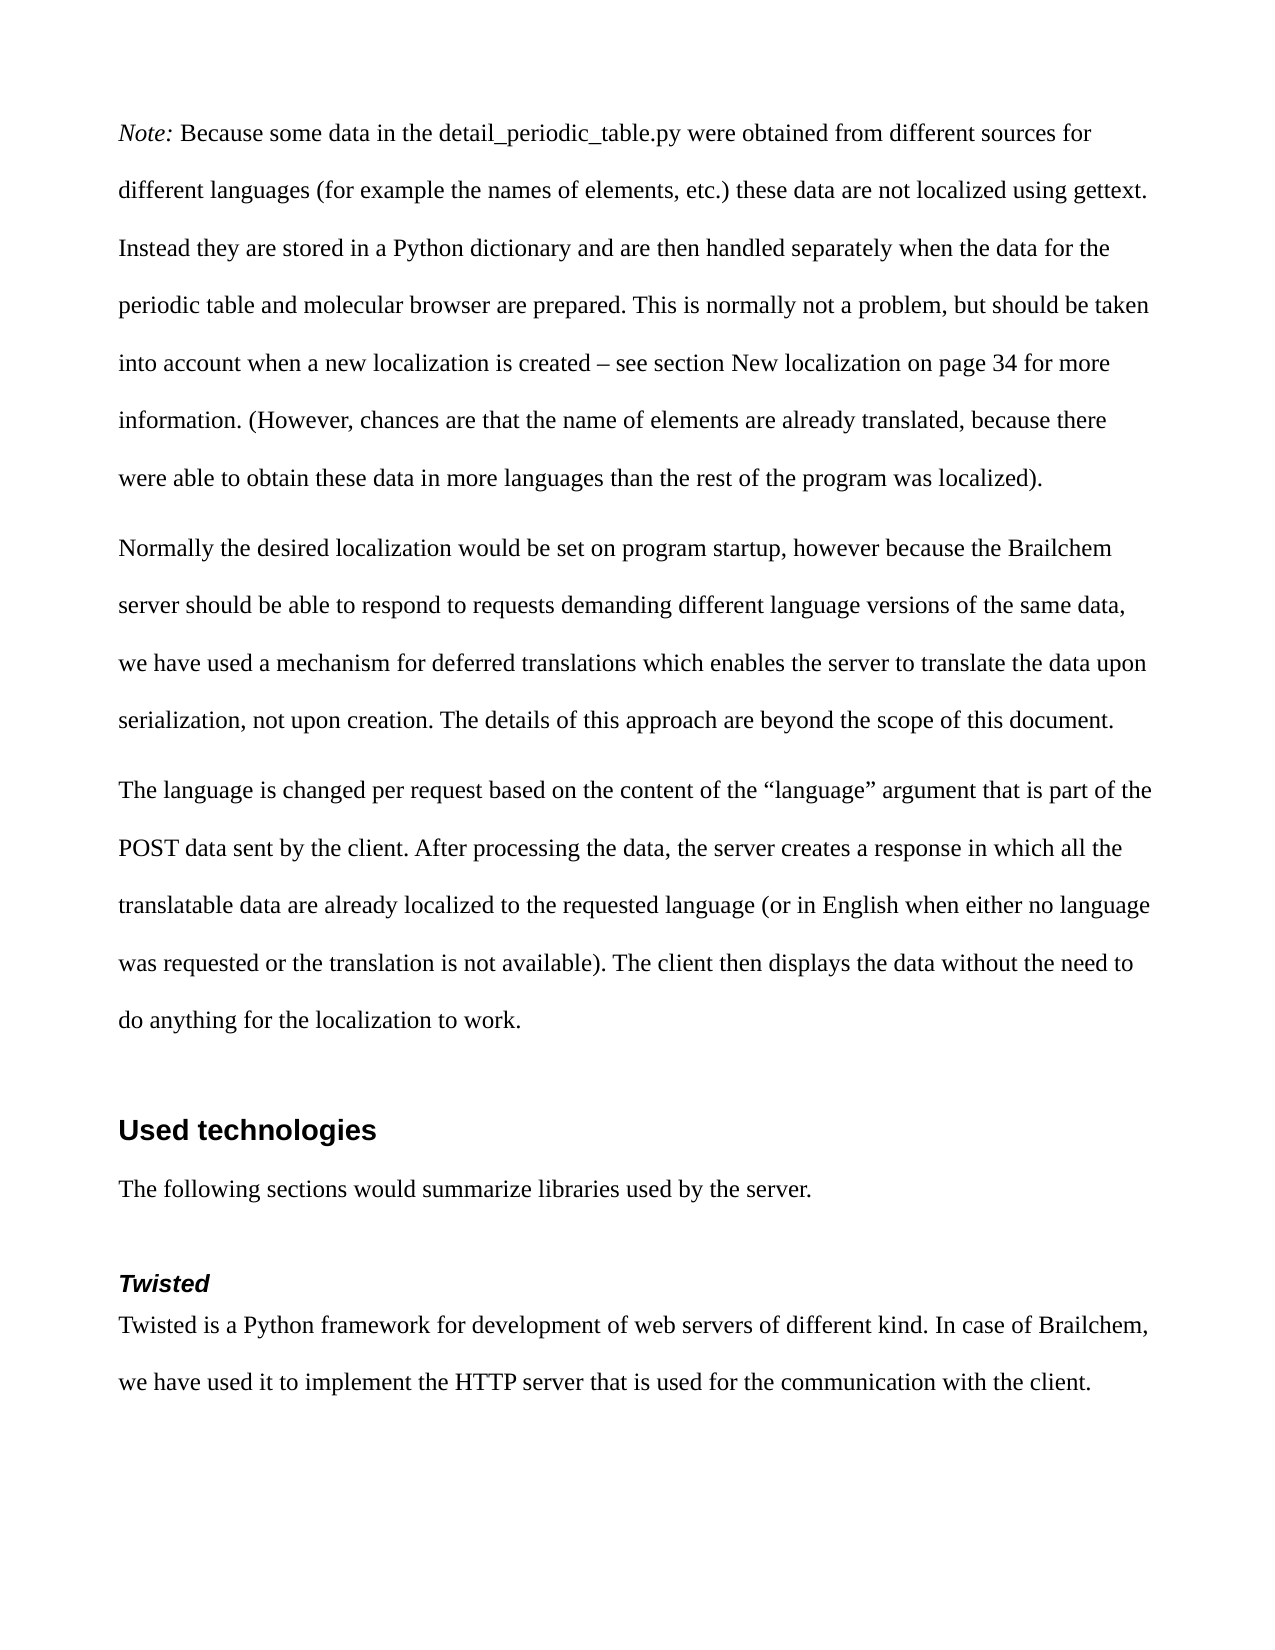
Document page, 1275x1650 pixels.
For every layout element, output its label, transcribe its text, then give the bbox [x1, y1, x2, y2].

text Normally the desired localization would be set on program startup, however because the Brailchem server should be able to respond to requests demanding different language versions of the same data, we have used a mechanism for deferred translations which enables the server to translate the data upon serialization, not upon creation. The details of this approach are beyond the scope of this document. [118, 533, 1157, 734]
text The language is changed per request based on the content of the “language” argument that is part of the POST data sent by the client. After processing the data, the server creates a response in which all the translatable data are already localized to the requested language (or in English when either no language was requested or the translation is not available). The client then displays the data without the need to do anything for the localization to work. [118, 776, 1157, 1034]
subtitle Used technologies [118, 1113, 1157, 1147]
text The following sections would summarize libraries used by the server. [118, 1174, 1157, 1202]
text Note: Because some data in the detail_periodic_table.py were obtained from different sources for different languages (for example the names of elements, etc.) these data are not localized using gettext. Instead they are stored in a Python dictionary and are then handled separately when the data for the periodic table and molecular browser are prepared. This is normally not a problem, but should be taken into account when a new localization is created – see section New localization on page 34 for more information. (However, chances are that the name of elements are already translated, because there were able to obtain these data in more languages than the rest of the program was localized). [118, 118, 1157, 492]
text Twisted is a Python framework for development of web servers of different kind. In case of Brailchem, we have used it to implement the HTTP server that is used for the communication with the client. [118, 1310, 1157, 1396]
subtitle Twisted [118, 1269, 1157, 1297]
